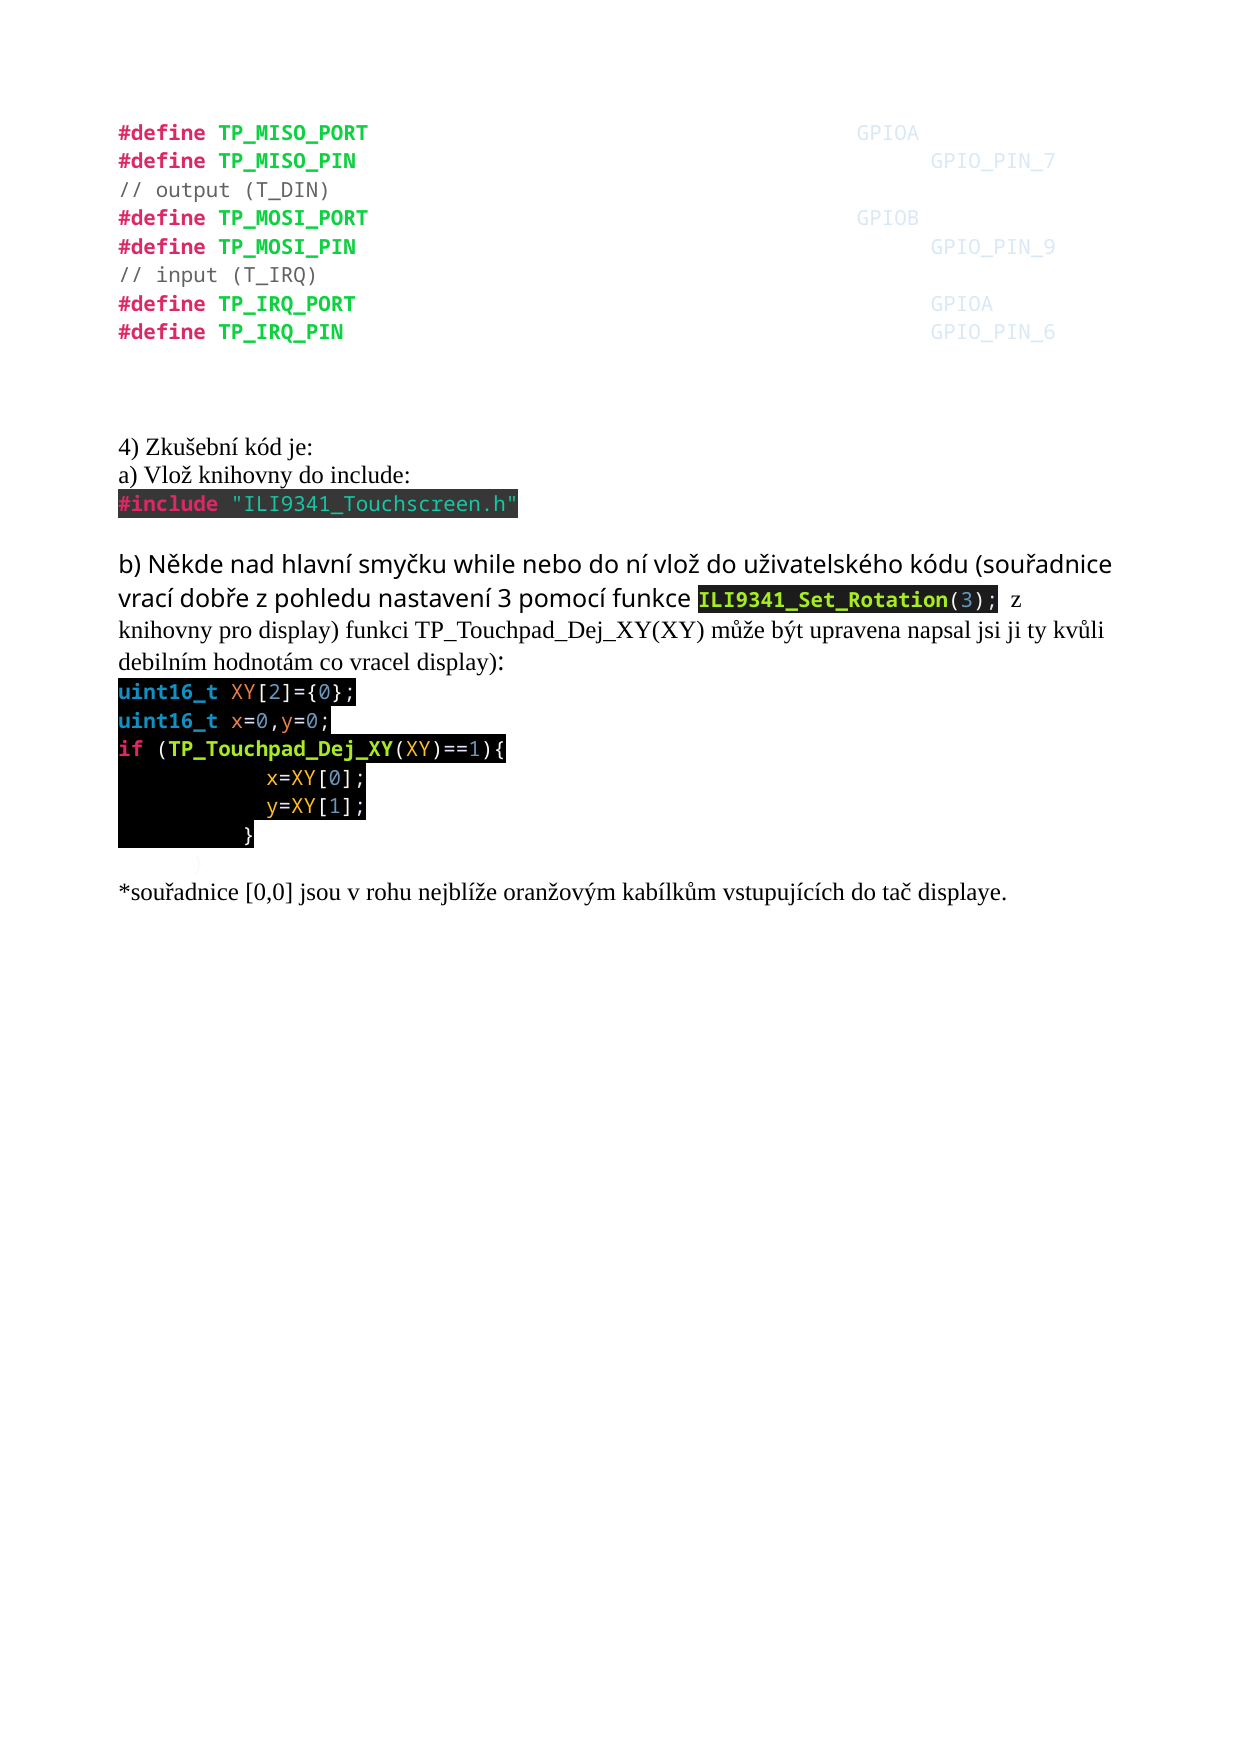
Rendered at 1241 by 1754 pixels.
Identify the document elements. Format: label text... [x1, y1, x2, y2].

text #define TP_MISO_PIN GPIO_PIN_7 [118, 147, 1122, 175]
text uint16_t x=0,y=0; [118, 706, 1122, 734]
text #define TP_MOSI_PIN GPIO_PIN_9 [118, 232, 1122, 260]
text #define TP_IRQ_PIN GPIO_PIN_6 [118, 317, 1122, 346]
text #define TP_IRQ_PORT GPIOA [118, 289, 1122, 317]
text } [118, 820, 1122, 848]
text uint16_t XY[2]={0}; [118, 677, 1122, 706]
text // output (T_DIN) [118, 175, 1122, 203]
text x=XY[0]; [118, 763, 1122, 791]
text #define TP_MISO_PORT GPIOA [118, 118, 1122, 147]
text if (TP_Touchpad_Dej_XY(XY)==1){ [118, 734, 1122, 763]
text a) Vlož knihovny do include: [118, 461, 1122, 489]
text #define TP_MOSI_PORT GPIOB [118, 203, 1122, 232]
text y=XY[1]; [118, 791, 1122, 820]
text *souřadnice [0,0] jsou v rohu nejblíže oranžovým kabílkům vstupujících do tač displaye. [118, 877, 1122, 905]
text // input (T_IRQ) [118, 260, 1122, 289]
text } [118, 848, 1122, 877]
text 4) Zkušební kód je: [118, 432, 1122, 461]
text #include "ILI9341_Touchscreen.h" [118, 489, 1122, 518]
text b) Někde nad hlavní smyčku while nebo do ní vlož do uživatelského kódu (souřadnice vrací dobře z pohledu nastavení 3 pomocí funkce ILI9341_Set_Rotation(3); z knihovny pro display) funkci TP_Touchpad_Dej_XY(XY) může být upravena napsal jsi ji ty kvůli debilním hodnotám co vracel display): [118, 547, 1122, 677]
